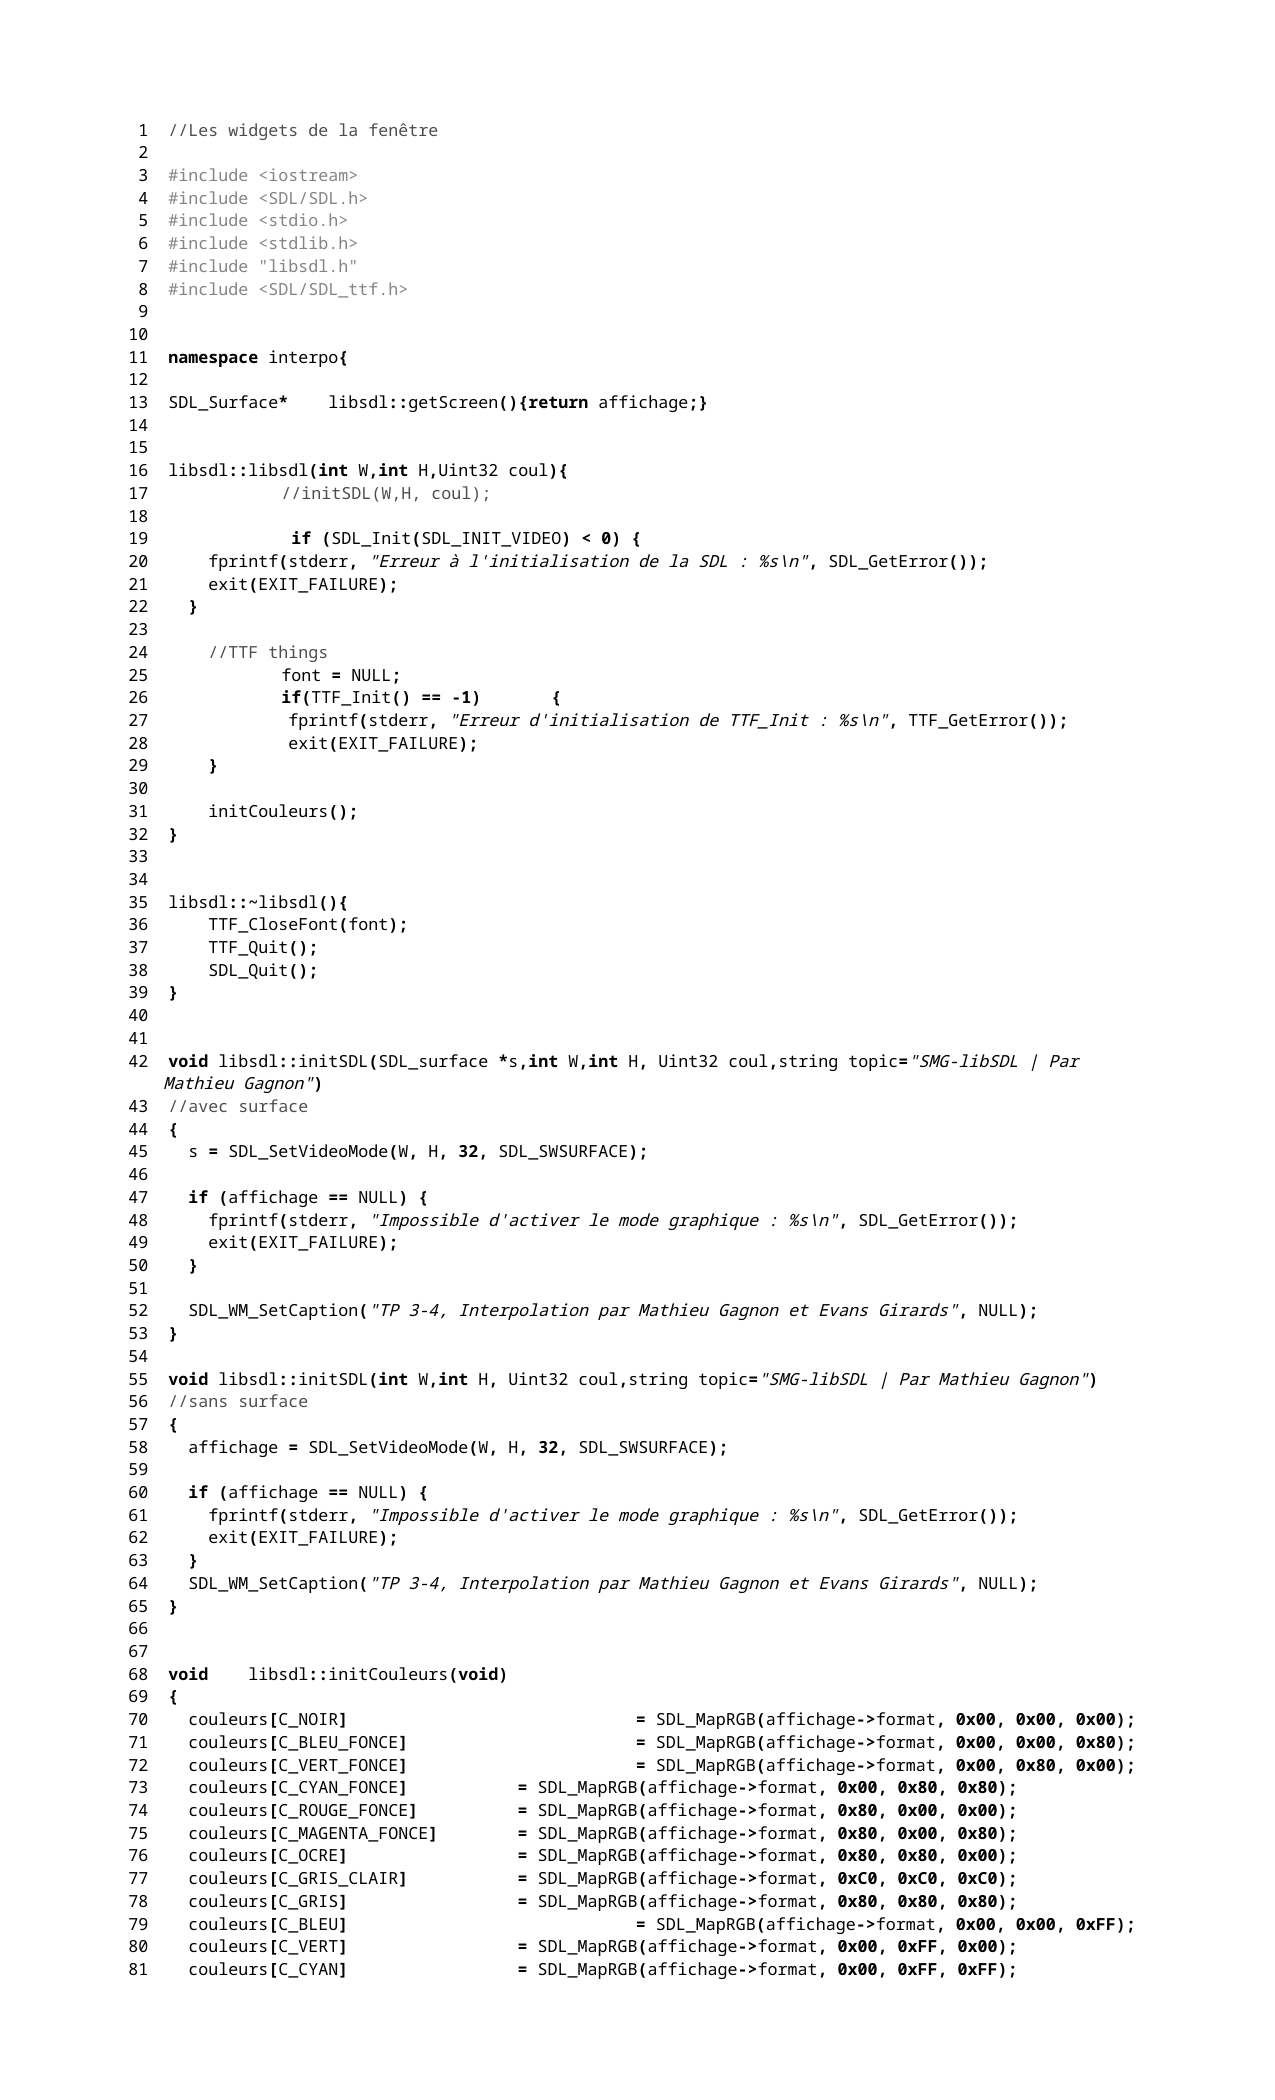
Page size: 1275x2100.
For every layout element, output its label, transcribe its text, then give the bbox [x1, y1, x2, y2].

subtitle 77 couleurs[C_GRIS_CLAIR] = SDL_MapRGB(affichage->format, 0xC0, 0xC0, 0xC0); [118, 1867, 1157, 1889]
subtitle 61 fprintf(stderr, "Impossible d'activer le mode graphique : %s\n", SDL_GetError()); [118, 1503, 1157, 1526]
subtitle 12 [118, 368, 1157, 391]
subtitle 81 couleurs[C_CYAN] = SDL_MapRGB(affichage->format, 0x00, 0xFF, 0xFF); [118, 1957, 1157, 1980]
subtitle 2 [118, 141, 1157, 163]
subtitle 37 TTF_Quit(); [118, 936, 1157, 958]
subtitle 15 [118, 436, 1157, 459]
subtitle 79 couleurs[C_BLEU] = SDL_MapRGB(affichage->format, 0x00, 0x00, 0xFF); [118, 1912, 1157, 1935]
subtitle 20 fprintf(stderr, "Erreur à l'initialisation de la SDL : %s\n", SDL_GetError()); [118, 549, 1157, 572]
subtitle 19 if (SDL_Init(SDL_INIT_VIDEO) < 0) { [118, 527, 1157, 549]
subtitle 56 //sans surface [118, 1390, 1157, 1412]
subtitle 66 [118, 1617, 1157, 1639]
subtitle 28 exit(EXIT_FAILURE); [118, 731, 1157, 754]
subtitle 6 #include <stdlib.h> [118, 232, 1157, 254]
subtitle 63 } [118, 1549, 1157, 1571]
subtitle 33 [118, 845, 1157, 867]
subtitle 54 [118, 1344, 1157, 1367]
subtitle 10 [118, 322, 1157, 345]
subtitle 49 exit(EXIT_FAILURE); [118, 1231, 1157, 1253]
subtitle 31 initCouleurs(); [118, 799, 1157, 822]
subtitle 27 fprintf(stderr, "Erreur d'initialisation de TTF_Init : %s\n", TTF_GetError()); [118, 708, 1157, 731]
subtitle 32 } [118, 822, 1157, 845]
subtitle 69 { [118, 1685, 1157, 1708]
subtitle 62 exit(EXIT_FAILURE); [118, 1526, 1157, 1549]
subtitle 46 [118, 1163, 1157, 1185]
subtitle 3 #include <iostream> [118, 163, 1157, 186]
subtitle 16 libsdl::libsdl(int W,int H,Uint32 coul){ [118, 459, 1157, 481]
subtitle 52 SDL_WM_SetCaption("TP 3-4, Interpolation par Mathieu Gagnon et Evans Girards", NULL); [118, 1299, 1157, 1322]
subtitle 34 [118, 867, 1157, 890]
subtitle 42 void libsdl::initSDL(SDL_surface *s,int W,int H, Uint32 coul,string topic="SMG-libSDL | Par Mathieu Gagnon") [118, 1049, 1157, 1094]
subtitle 74 couleurs[C_ROUGE_FONCE] = SDL_MapRGB(affichage->format, 0x80, 0x00, 0x00); [118, 1798, 1157, 1821]
subtitle 24 //TTF things [118, 640, 1157, 663]
subtitle 29 } [118, 754, 1157, 777]
subtitle 9 [118, 300, 1157, 322]
subtitle 76 couleurs[C_OCRE] = SDL_MapRGB(affichage->format, 0x80, 0x80, 0x00); [118, 1844, 1157, 1867]
subtitle 25 font = NULL; [118, 663, 1157, 686]
subtitle 73 couleurs[C_CYAN_FONCE] = SDL_MapRGB(affichage->format, 0x00, 0x80, 0x80); [118, 1776, 1157, 1798]
subtitle 7 #include "libsdl.h" [118, 254, 1157, 277]
subtitle 60 if (affichage == NULL) { [118, 1481, 1157, 1503]
subtitle 45 s = SDL_SetVideoMode(W, H, 32, SDL_SWSURFACE); [118, 1140, 1157, 1163]
subtitle 36 TTF_CloseFont(font); [118, 913, 1157, 936]
subtitle 50 } [118, 1253, 1157, 1276]
subtitle 75 couleurs[C_MAGENTA_FONCE] = SDL_MapRGB(affichage->format, 0x80, 0x00, 0x80); [118, 1821, 1157, 1844]
subtitle 70 couleurs[C_NOIR] = SDL_MapRGB(affichage->format, 0x00, 0x00, 0x00); [118, 1708, 1157, 1730]
subtitle 58 affichage = SDL_SetVideoMode(W, H, 32, SDL_SWSURFACE); [118, 1435, 1157, 1458]
subtitle 64 SDL_WM_SetCaption("TP 3-4, Interpolation par Mathieu Gagnon et Evans Girards", NULL); [118, 1571, 1157, 1594]
subtitle 35 libsdl::~libsdl(){ [118, 890, 1157, 913]
subtitle 57 { [118, 1412, 1157, 1435]
subtitle 17 //initSDL(W,H, coul); [118, 481, 1157, 504]
subtitle 43 //avec surface [118, 1094, 1157, 1117]
subtitle 40 [118, 1004, 1157, 1026]
subtitle 48 fprintf(stderr, "Impossible d'activer le mode graphique : %s\n", SDL_GetError()); [118, 1208, 1157, 1231]
subtitle 14 [118, 413, 1157, 436]
subtitle 38 SDL_Quit(); [118, 958, 1157, 981]
subtitle 39 } [118, 981, 1157, 1004]
subtitle 59 [118, 1458, 1157, 1481]
subtitle 67 [118, 1639, 1157, 1662]
subtitle 51 [118, 1276, 1157, 1299]
subtitle 21 exit(EXIT_FAILURE); [118, 572, 1157, 595]
subtitle 80 couleurs[C_VERT] = SDL_MapRGB(affichage->format, 0x00, 0xFF, 0x00); [118, 1935, 1157, 1957]
subtitle 26 if(TTF_Init() == -1) { [118, 686, 1157, 708]
subtitle 11 namespace interpo{ [118, 345, 1157, 368]
subtitle 71 couleurs[C_BLEU_FONCE] = SDL_MapRGB(affichage->format, 0x00, 0x00, 0x80); [118, 1730, 1157, 1753]
subtitle 78 couleurs[C_GRIS] = SDL_MapRGB(affichage->format, 0x80, 0x80, 0x80); [118, 1889, 1157, 1912]
subtitle 55 void libsdl::initSDL(int W,int H, Uint32 coul,string topic="SMG-libSDL | Par Mathieu Gagnon") [118, 1367, 1157, 1390]
subtitle 72 couleurs[C_VERT_FONCE] = SDL_MapRGB(affichage->format, 0x00, 0x80, 0x00); [118, 1753, 1157, 1776]
subtitle 23 [118, 618, 1157, 640]
subtitle 22 } [118, 595, 1157, 618]
subtitle 44 { [118, 1117, 1157, 1140]
subtitle 41 [118, 1026, 1157, 1049]
subtitle 8 #include <SDL/SDL_ttf.h> [118, 277, 1157, 300]
subtitle 4 #include <SDL/SDL.h> [118, 186, 1157, 209]
subtitle 30 [118, 777, 1157, 799]
subtitle 18 [118, 504, 1157, 527]
subtitle 13 SDL_Surface* libsdl::getScreen(){return affichage;} [118, 391, 1157, 413]
subtitle 65 } [118, 1594, 1157, 1617]
subtitle 1 //Les widgets de la fenêtre [118, 118, 1157, 141]
subtitle 47 if (affichage == NULL) { [118, 1185, 1157, 1208]
subtitle 68 void libsdl::initCouleurs(void) [118, 1662, 1157, 1685]
subtitle 5 #include <stdio.h> [118, 209, 1157, 232]
subtitle 53 } [118, 1322, 1157, 1344]
